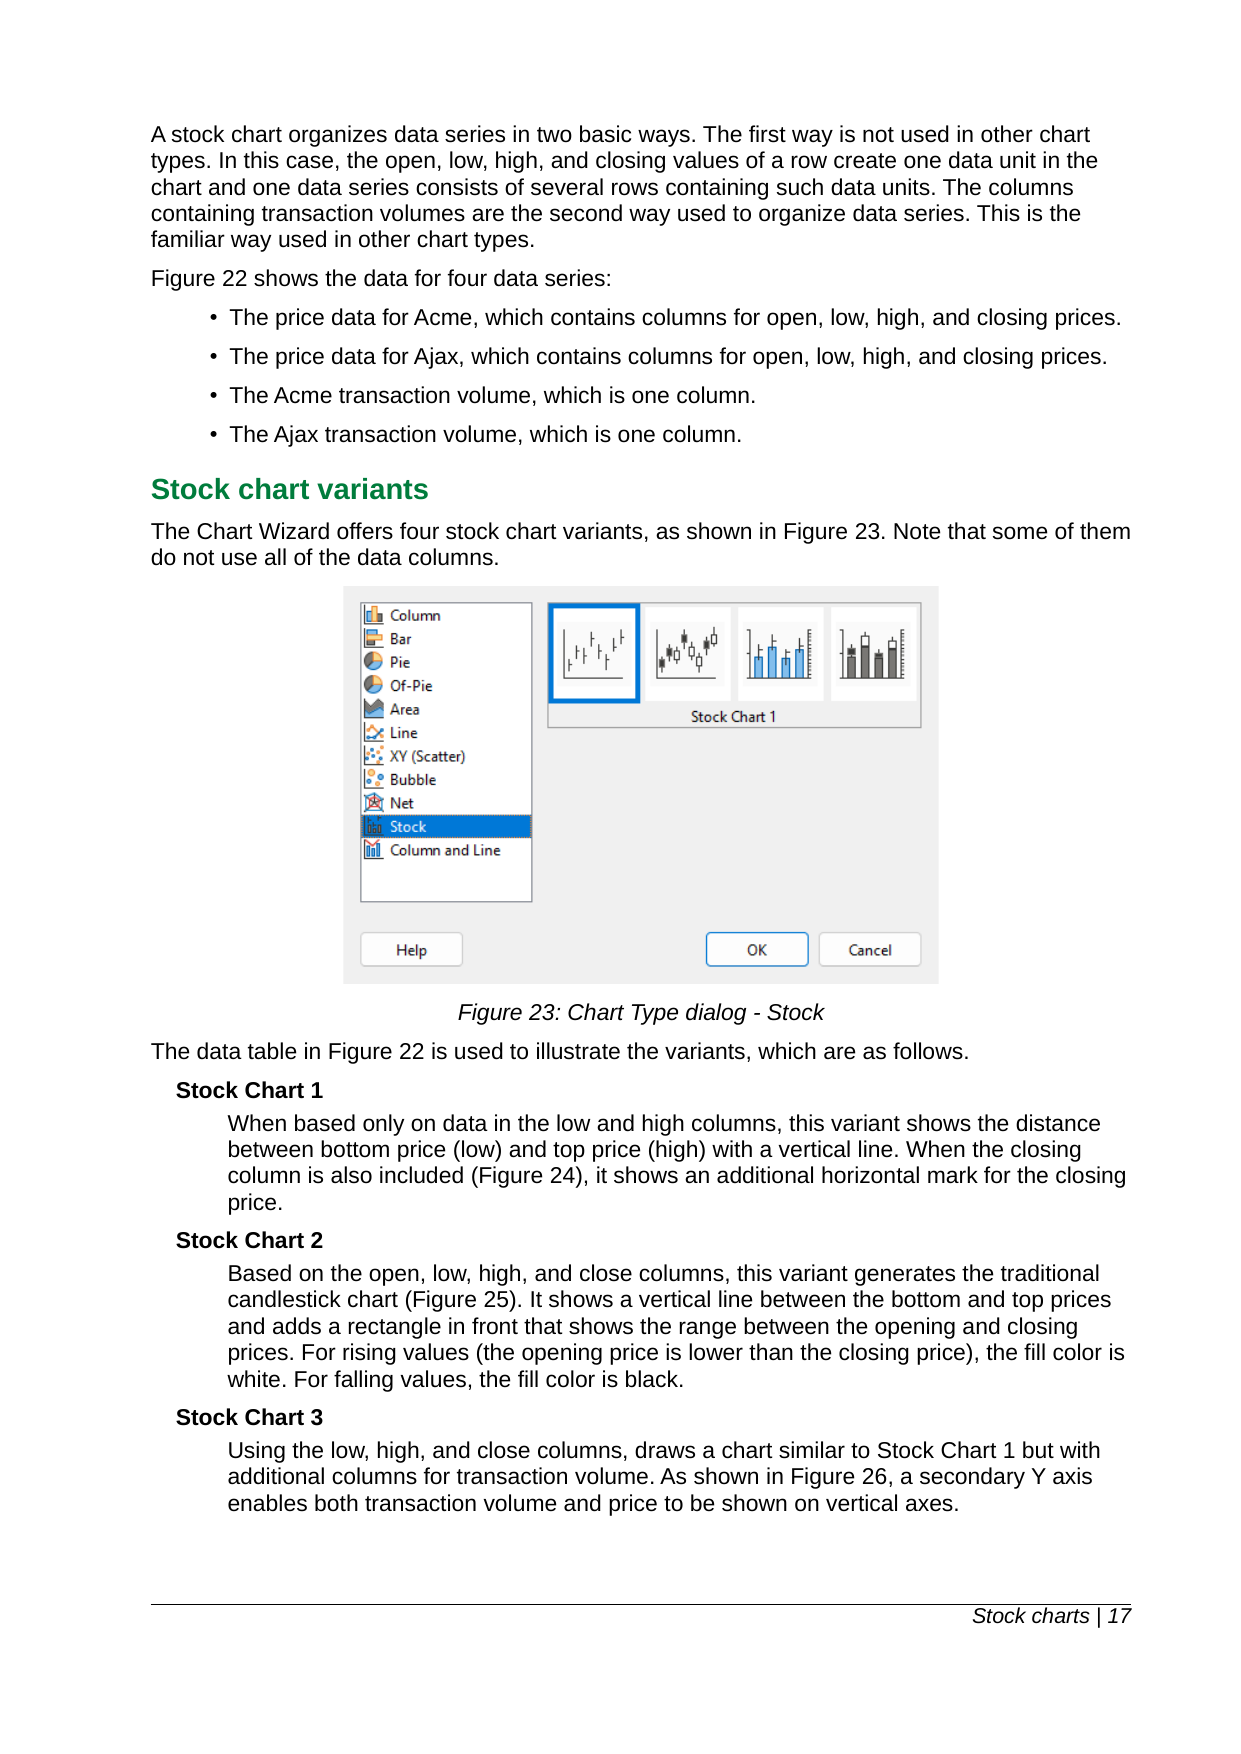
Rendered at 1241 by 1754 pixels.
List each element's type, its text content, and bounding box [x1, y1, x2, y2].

list The price data for Acme, which contains columns for open, low, high, and closing prices. [209, 304, 1131, 331]
text Based on the open, low, high, and close columns, this variant generates the traditional candlestick chart (Figure 25). It shows a vertical line between the bottom and top prices and adds a rectangle in front that shows the range between the opening and closing prices. For rising values (the opening price is lower than the closing price), the fill color is white. For falling values, the fill color is black. [227, 1260, 1131, 1392]
text Stock Chart 2 [176, 1227, 1131, 1254]
text Figure 23: Chart Type dialog - Stock [340, 999, 941, 1026]
text Using the low, high, and close columns, draws a chart similar to Stock Chart 1 but with additional columns for transaction volume. As shown in Figure 26, a secondary Y axis enables both transaction volume and price to be shown on vertical axes. [227, 1437, 1131, 1516]
list The Acme transaction volume, which is one column. [209, 382, 1131, 408]
text Stock Chart 3 [176, 1404, 1131, 1431]
text Figure 22 shows the data for four data series: [151, 265, 1131, 292]
list The Ajax transaction volume, which is one column. [209, 421, 1131, 447]
text When based only on data in the low and high columns, this variant shows the distance between bottom price (low) and top price (high) with a vertical line. When the closing column is also included (Figure 24), it shows an additional horizontal mark for the closing price. [227, 1109, 1131, 1215]
text A stock chart organizes data series in two basic ways. The first way is not used in other chart types. In this case, the open, low, high, and closing values of a row create one data unit in the chart and one data series consists of several rows containing such data units. The columns containing transaction volumes are the second way used to organize data series. This is the familiar way used in other chart types. [151, 121, 1131, 253]
subtitle Stock chart variants [151, 472, 1131, 505]
list The price data for Ajax, which contains columns for open, low, high, and closing prices. [209, 343, 1131, 369]
picture [343, 586, 939, 984]
text Stock Chart 1 [176, 1077, 1131, 1103]
text The Chart Wizard offers four stock chart variants, as shown in Figure 23. Note that some of them do not use all of the data columns. [151, 518, 1131, 571]
list The data table in Figure 22 is used to illustrate the variants, which are as follows. [151, 1038, 1131, 1064]
